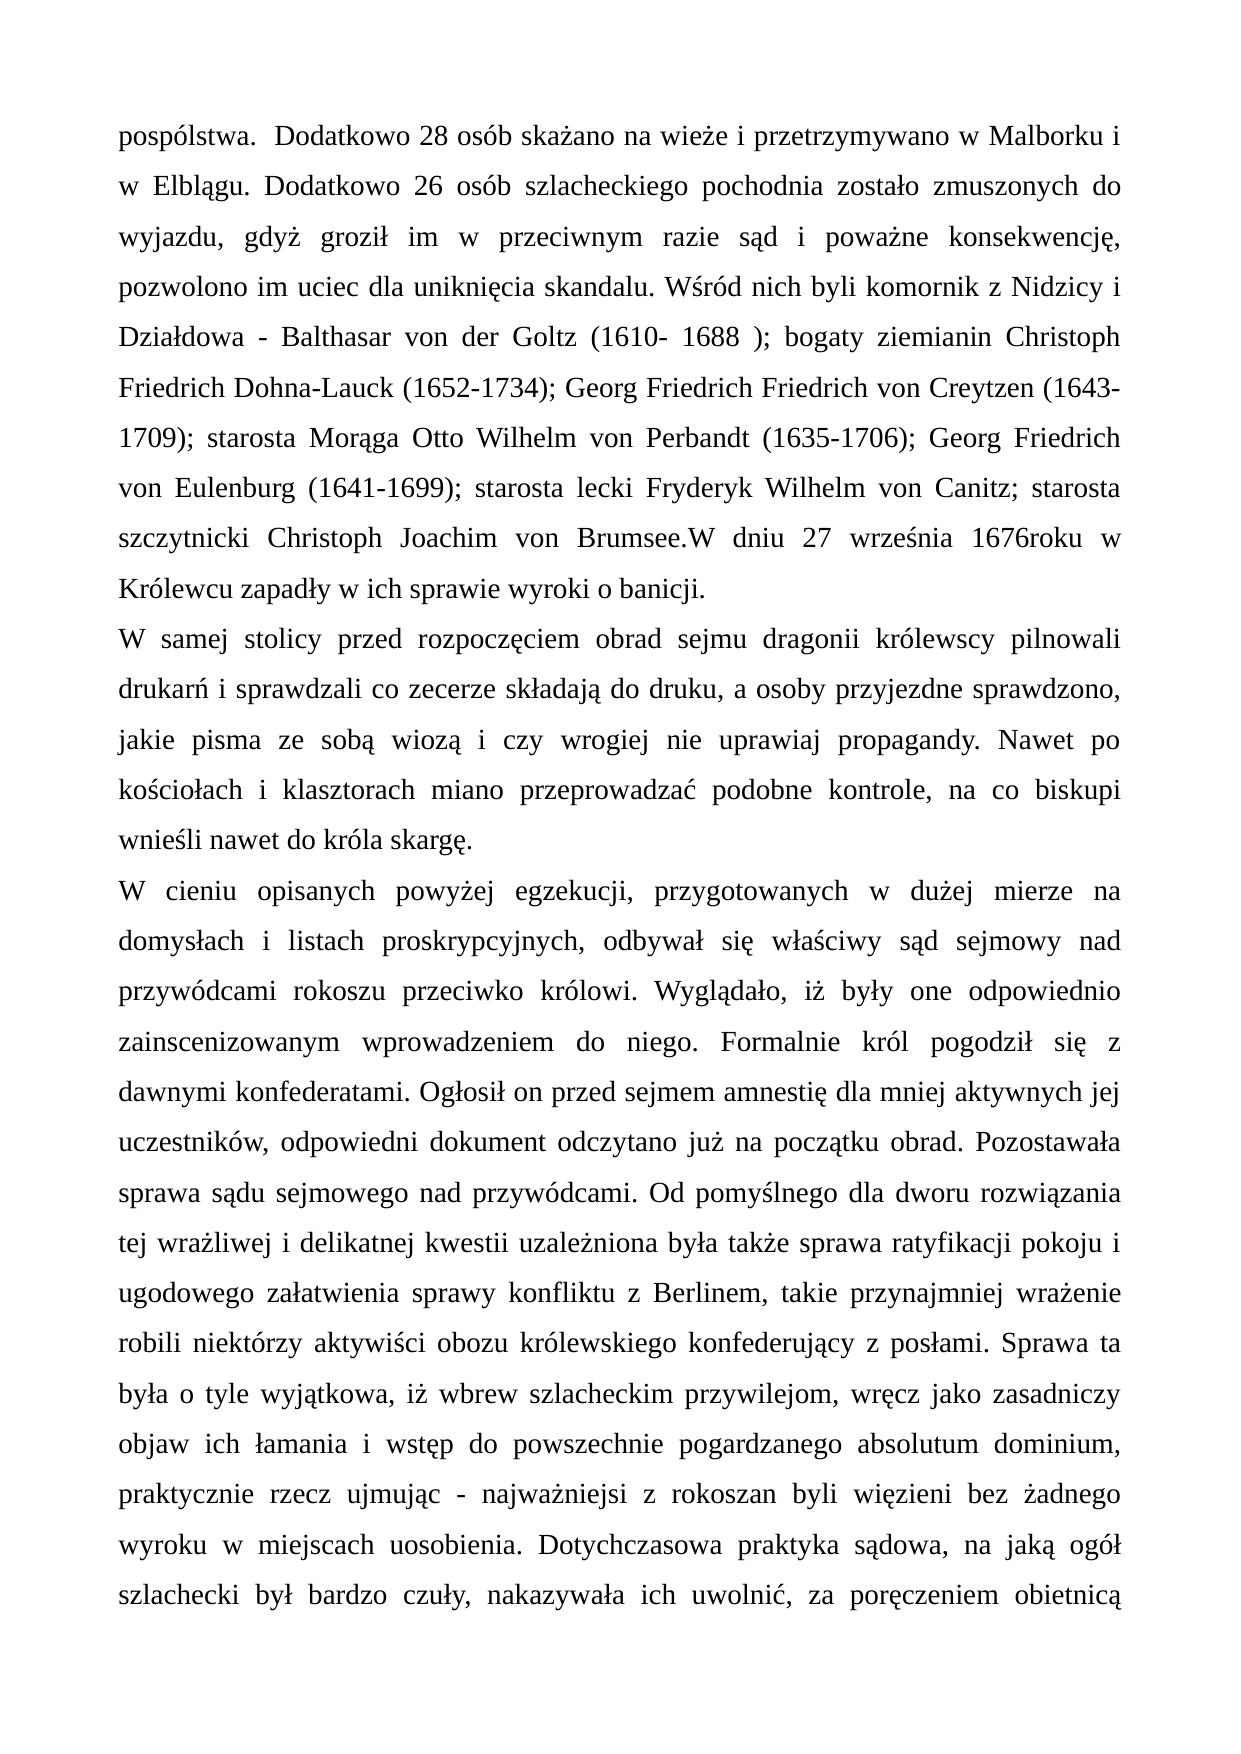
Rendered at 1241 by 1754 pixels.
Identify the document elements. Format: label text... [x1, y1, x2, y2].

text pospólstwa. Dodatkowo 28 osób skażano na wieże i przetrzymywano w Malborku i w Elblągu. Dodatkowo 26 osób szlacheckiego pochodnia zostało zmuszonych do wyjazdu, gdyż groził im w przeciwnym razie sąd i poważne konsekwencję, pozwolono im uciec dla uniknięcia skandalu. Wśród nich byli komornik z Nidzicy i Działdowa - Balthasar von der Goltz (1610- 1688 ); bogaty ziemianin Christoph Friedrich Dohna-Lauck (1652-1734); Georg Friedrich Friedrich von Creytzen (1643-1709); starosta Morąga Otto Wilhelm von Perbandt (1635-1706); Georg Friedrich von Eulenburg (1641-1699); starosta lecki Fryderyk Wilhelm von Canitz; starosta szczytnicki Christoph Joachim von Brumsee.W dniu 27 września 1676roku w Królewcu zapadły w ich sprawie wyroki o banicji. [118, 118, 1122, 604]
text W cieniu opisanych powyżej egzekucji, przygotowanych w dużej mierze na domysłach i listach proskrypcyjnych, odbywał się właściwy sąd sejmowy nad przywódcami rokoszu przeciwko królowi. Wyglądało, iż były one odpowiednio zainscenizowanym wprowadzeniem do niego. Formalnie król pogodził się z dawnymi konfederatami. Ogłosił on przed sejmem amnestię dla mniej aktywnych jej uczestników, odpowiedni dokument odczytano już na początku obrad. Pozostawała sprawa sądu sejmowego nad przywódcami. Od pomyślnego dla dworu rozwiązania tej wrażliwej i delikatnej kwestii uzależniona była także sprawa ratyfikacji pokoju i ugodowego załatwienia sprawy konfliktu z Berlinem, takie przynajmniej wrażenie robili niektórzy aktywiści obozu królewskiego konfederujący z posłami. Sprawa ta była o tyle wyjątkowa, iż wbrew szlacheckim przywilejom, wręcz jako zasadniczy objaw ich łamania i wstęp do powszechnie pogardzanego absolutum dominium, praktycznie rzecz ujmując - najważniejsi z rokoszan byli więzieni bez żadnego wyroku w miejscach uosobienia. Dotychczasowa praktyka sądowa, na jaką ogół szlachecki był bardzo czuły, nakazywała ich uwolnić, za poręczeniem obietnicą [118, 873, 1122, 1611]
text W samej stolicy przed rozpoczęciem obrad sejmu dragonii królewscy pilnowali drukarń i sprawdzali co zecerze składają do druku, a osoby przyjezdne sprawdzono, jakie pisma ze sobą wiozą i czy wrogiej nie uprawiaj propagandy. Nawet po kościołach i klasztorach miano przeprowadzać podobne kontrole, na co biskupi wnieśli nawet do króla skargę. [118, 621, 1122, 856]
